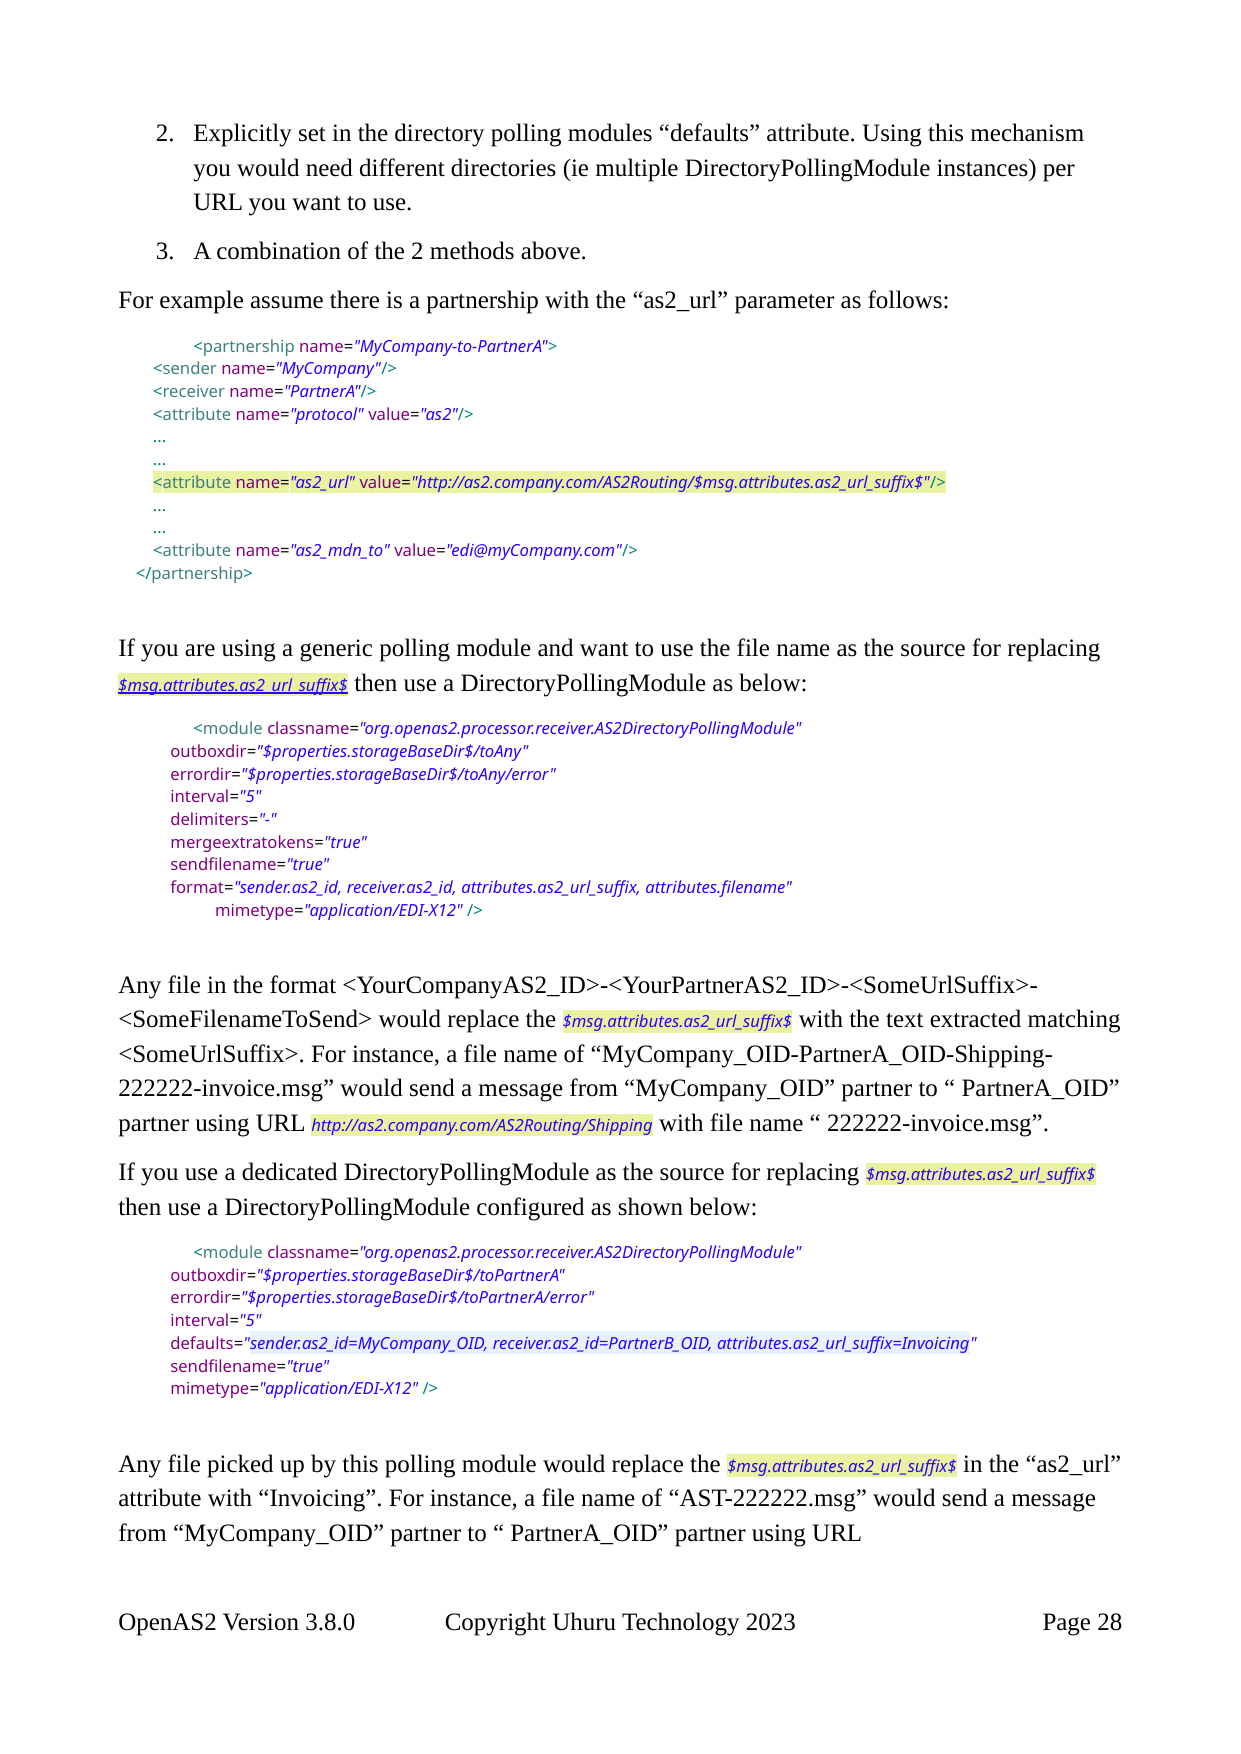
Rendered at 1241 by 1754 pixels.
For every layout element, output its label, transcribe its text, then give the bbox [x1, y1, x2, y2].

text ... [118, 425, 1122, 448]
list Explicitly set in the directory polling modules “defaults” attribute. Using this mechanism you would need different directories (ie multiple DirectoryPollingModule instances) per URL you want to use. [156, 118, 1122, 216]
text sendfilename="true" [118, 853, 1122, 876]
text <partnership name="MyCompany-to-PartnerA"> [193, 334, 1122, 357]
text </partnership> [118, 561, 1122, 584]
text delimiters="-" [118, 807, 1122, 830]
text sendfilename="true" [118, 1354, 1122, 1377]
text <sender name="MyCompany"/> [118, 357, 1122, 380]
text If you are using a generic polling module and want to use the file name as the source for replacing $msg.attributes.as2_url_suffix$ then use a DirectoryPollingModule as below: [118, 633, 1122, 696]
text format="sender.as2_id, receiver.as2_id, attributes.as2_url_suffix, attributes.filename" [118, 876, 1122, 898]
text <module classname="org.openas2.processor.receiver.AS2DirectoryPollingModule" [193, 717, 1122, 739]
text defaults="sender.as2_id=MyCompany_OID, receiver.as2_id=PartnerB_OID, attributes.as2_url_suffix=Invoicing" [118, 1331, 1122, 1354]
text <attribute name="protocol" value="as2"/> [118, 402, 1122, 425]
text If you use a dedicated DirectoryPollingModule as the source for replacing $msg.attributes.as2_url_suffix$ then use a DirectoryPollingModule configured as shown below: [118, 1157, 1122, 1220]
text interval="5" [118, 785, 1122, 807]
text <attribute name="as2_url" value="http://as2.company.com/AS2Routing/$msg.attributes.as2_url_suffix$"/> [118, 471, 1122, 493]
text errordir="$properties.storageBaseDir$/toAny/error" [118, 762, 1122, 785]
text <attribute name="as2_mdn_to" value="edi@myCompany.com"/> [118, 539, 1122, 561]
text interval="5" [118, 1309, 1122, 1331]
text <receiver name="PartnerA"/> [118, 380, 1122, 402]
text ... [118, 493, 1122, 516]
text mimetype="application/EDI-X12" /> [193, 898, 1122, 921]
text outboxdir="$properties.storageBaseDir$/toPartnerA" [118, 1263, 1122, 1286]
text outboxdir="$properties.storageBaseDir$/toAny" [118, 739, 1122, 762]
text ... [118, 516, 1122, 539]
text For example assume there is a partnership with the “as2_url” parameter as follows: [118, 285, 1122, 314]
text mergeextratokens="true" [118, 830, 1122, 853]
list A combination of the 2 methods above. [156, 236, 1122, 265]
text Any file in the format <YourCompanyAS2_ID>-<YourPartnerAS2_ID>-<SomeUrlSuffix>-<SomeFilenameToSend> would replace the $msg.attributes.as2_url_suffix$ with the text extracted matching <SomeUrlSuffix>. For instance, a file name of “MyCompany_OID-PartnerA_OID-Shipping-222222-invoice.msg” would send a message from “MyCompany_OID” partner to “ PartnerA_OID” partner using URL http://as2.company.com/AS2Routing/Shipping with file name “ 222222-invoice.msg”. [118, 970, 1122, 1137]
text mimetype="application/EDI-X12" /> [118, 1377, 1122, 1399]
text Any file picked up by this polling module would replace the $msg.attributes.as2_url_suffix$ in the “as2_url” attribute with “Invoicing”. For instance, a file name of “AST-222222.msg” would send a message from “MyCompany_OID” partner to “ PartnerA_OID” partner using URL [118, 1449, 1122, 1546]
text errordir="$properties.storageBaseDir$/toPartnerA/error" [118, 1286, 1122, 1309]
text <module classname="org.openas2.processor.receiver.AS2DirectoryPollingModule" [193, 1241, 1122, 1263]
text ... [118, 448, 1122, 471]
